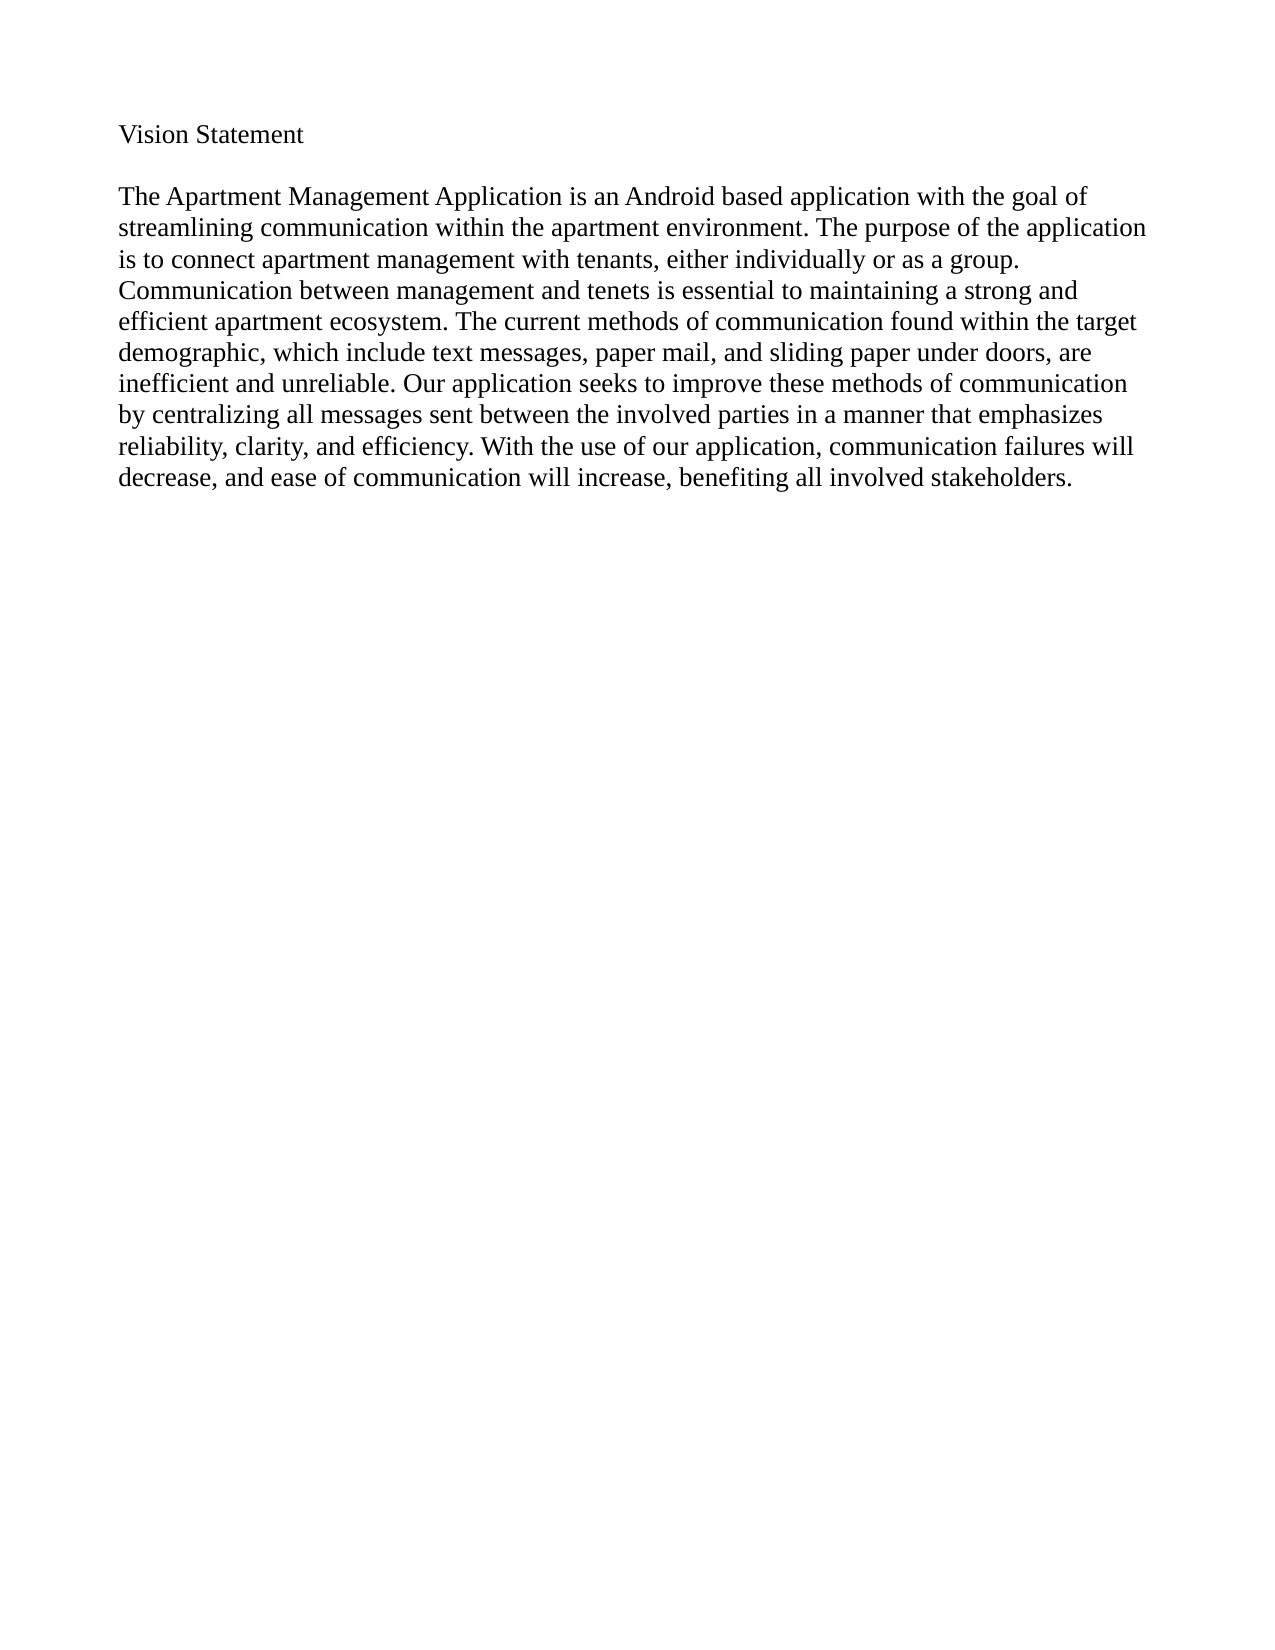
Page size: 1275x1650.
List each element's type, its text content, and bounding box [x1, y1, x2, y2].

text Vision Statement [118, 118, 1157, 149]
text The Apartment Management Application is an Android based application with the goal of streamlining communication within the apartment environment. The purpose of the application is to connect apartment management with tenants, either individually or as a group. Communication between management and tenets is essential to maintaining a strong and efficient apartment ecosystem. The current methods of communication found within the target demographic, which include text messages, paper mail, and sliding paper under doors, are inefficient and unreliable. Our application seeks to improve these methods of communication by centralizing all messages sent between the involved parties in a manner that emphasizes reliability, clarity, and efficiency. With the use of our application, communication failures will decrease, and ease of communication will increase, benefiting all involved stakeholders. [118, 180, 1157, 492]
